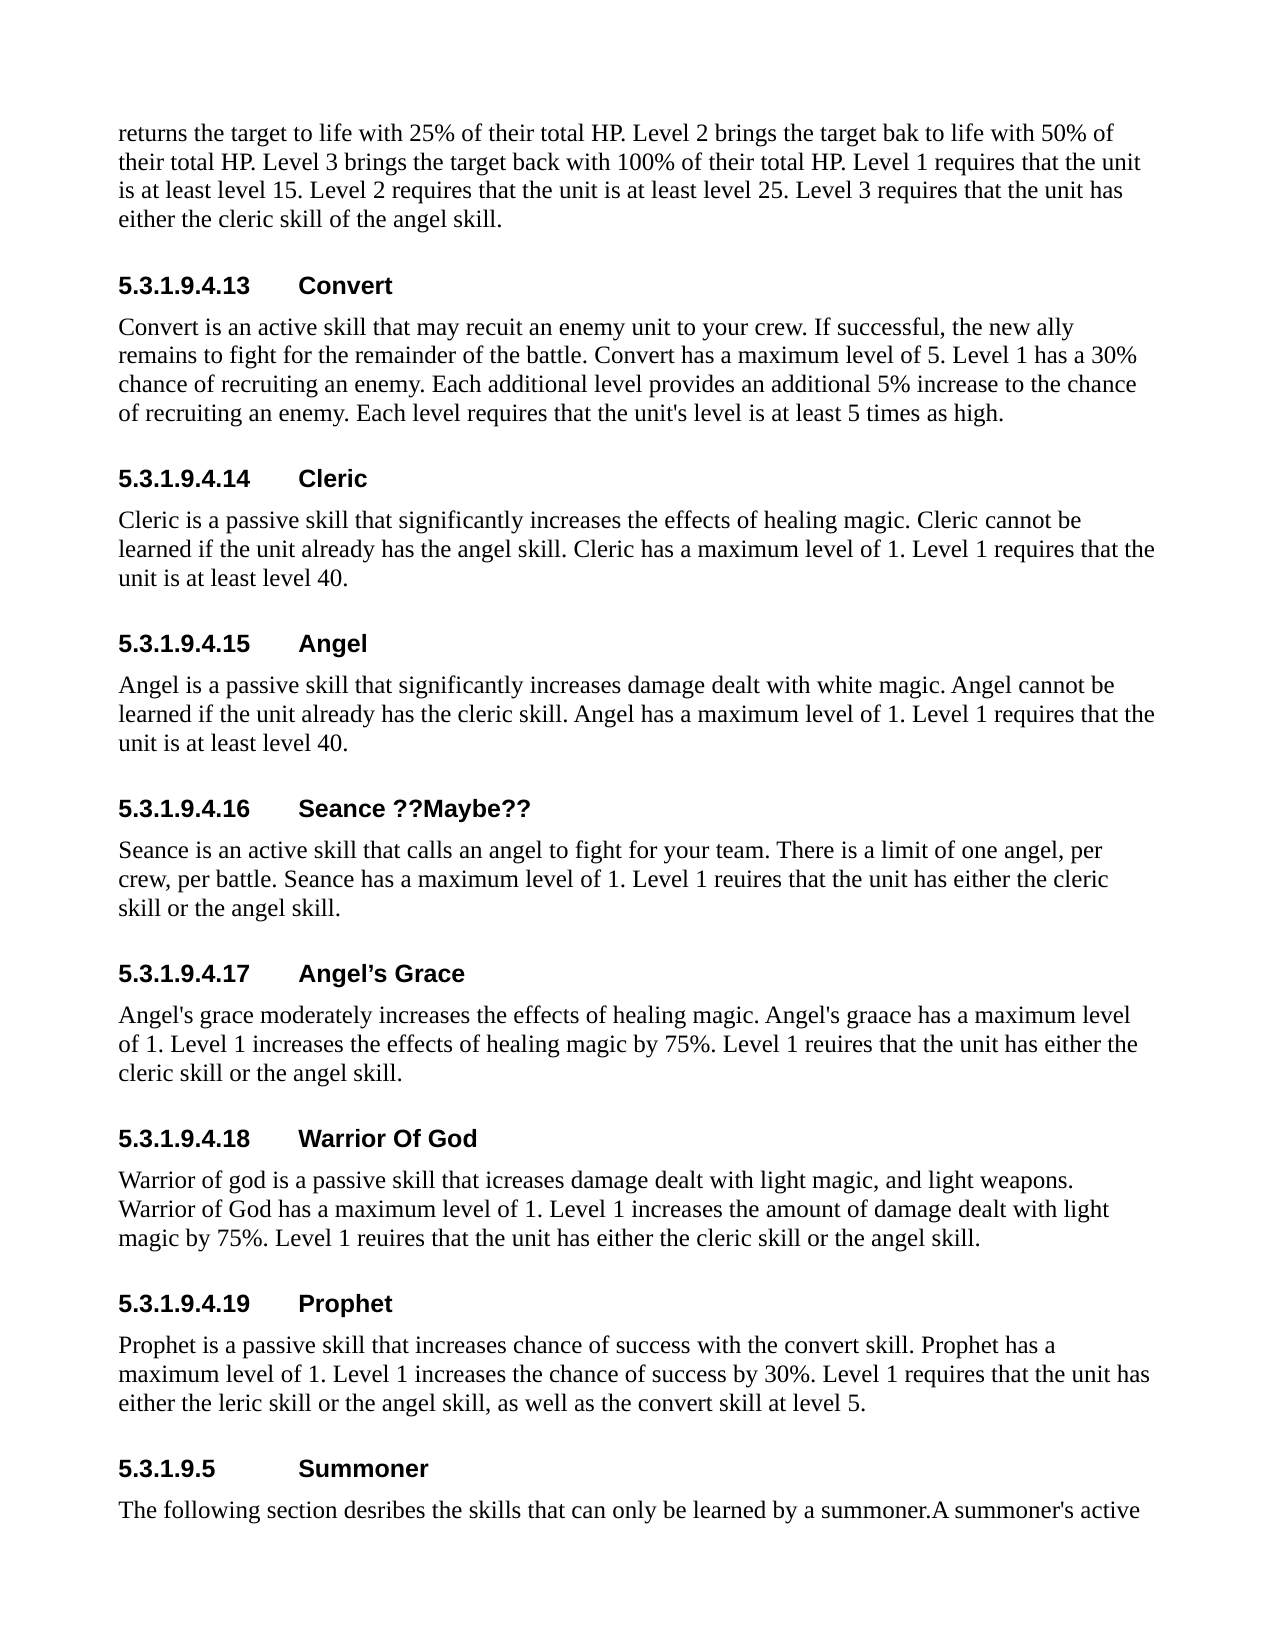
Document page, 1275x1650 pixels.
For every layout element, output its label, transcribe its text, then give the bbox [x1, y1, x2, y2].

subtitle Cleric [118, 464, 1157, 493]
text returns the target to life with 25% of their total HP. Level 2 brings the target bak to life with 50% of their total HP. Level 3 brings the target back with 100% of their total HP. Level 1 requires that the unit is at least level 15. Level 2 requires that the unit is at least level 25. Level 3 requires that the unit has either the cleric skill of the angel skill. [118, 118, 1157, 233]
subtitle Seance ??Maybe?? [118, 794, 1157, 823]
text The following section desribes the skills that can only be learned by a summoner.A summoner's active [118, 1496, 1157, 1524]
text Angel is a passive skill that significantly increases damage dealt with white magic. Angel cannot be learned if the unit already has the cleric skill. Angel has a maximum level of 1. Level 1 requires that the unit is at least level 40. [118, 671, 1157, 757]
subtitle Warrior Of God [118, 1124, 1157, 1153]
subtitle Angel [118, 629, 1157, 658]
text Warrior of god is a passive skill that icreases damage dealt with light magic, and light weapons. Warrior of God has a maximum level of 1. Level 1 increases the amount of damage dealt with light magic by 75%. Level 1 reuires that the unit has either the cleric skill or the angel skill. [118, 1166, 1157, 1252]
text Cleric is a passive skill that significantly increases the effects of healing magic. Cleric cannot be learned if the unit already has the angel skill. Cleric has a maximum level of 1. Level 1 requires that the unit is at least level 40. [118, 506, 1157, 592]
text Seance is an active skill that calls an angel to fight for your team. There is a limit of one angel, per crew, per battle. Seance has a maximum level of 1. Level 1 reuires that the unit has either the cleric skill or the angel skill. [118, 836, 1157, 922]
subtitle Summoner [118, 1454, 1157, 1483]
text Prophet is a passive skill that increases chance of success with the convert skill. Prophet has a maximum level of 1. Level 1 increases the chance of success by 30%. Level 1 requires that the unit has either the leric skill or the angel skill, as well as the convert skill at level 5. [118, 1331, 1157, 1417]
subtitle Angel’s Grace [118, 959, 1157, 988]
text Convert is an active skill that may recuit an enemy unit to your crew. If successful, the new ally remains to fight for the remainder of the battle. Convert has a maximum level of 5. Level 1 has a 30% chance of recruiting an enemy. Each additional level provides an additional 5% increase to the chance of recruiting an enemy. Each level requires that the unit's level is at least 5 times as high. [118, 312, 1157, 427]
subtitle Prophet [118, 1289, 1157, 1318]
subtitle Convert [118, 271, 1157, 299]
text Angel's grace moderately increases the effects of healing magic. Angel's graace has a maximum level of 1. Level 1 increases the effects of healing magic by 75%. Level 1 reuires that the unit has either the cleric skill or the angel skill. [118, 1001, 1157, 1087]
